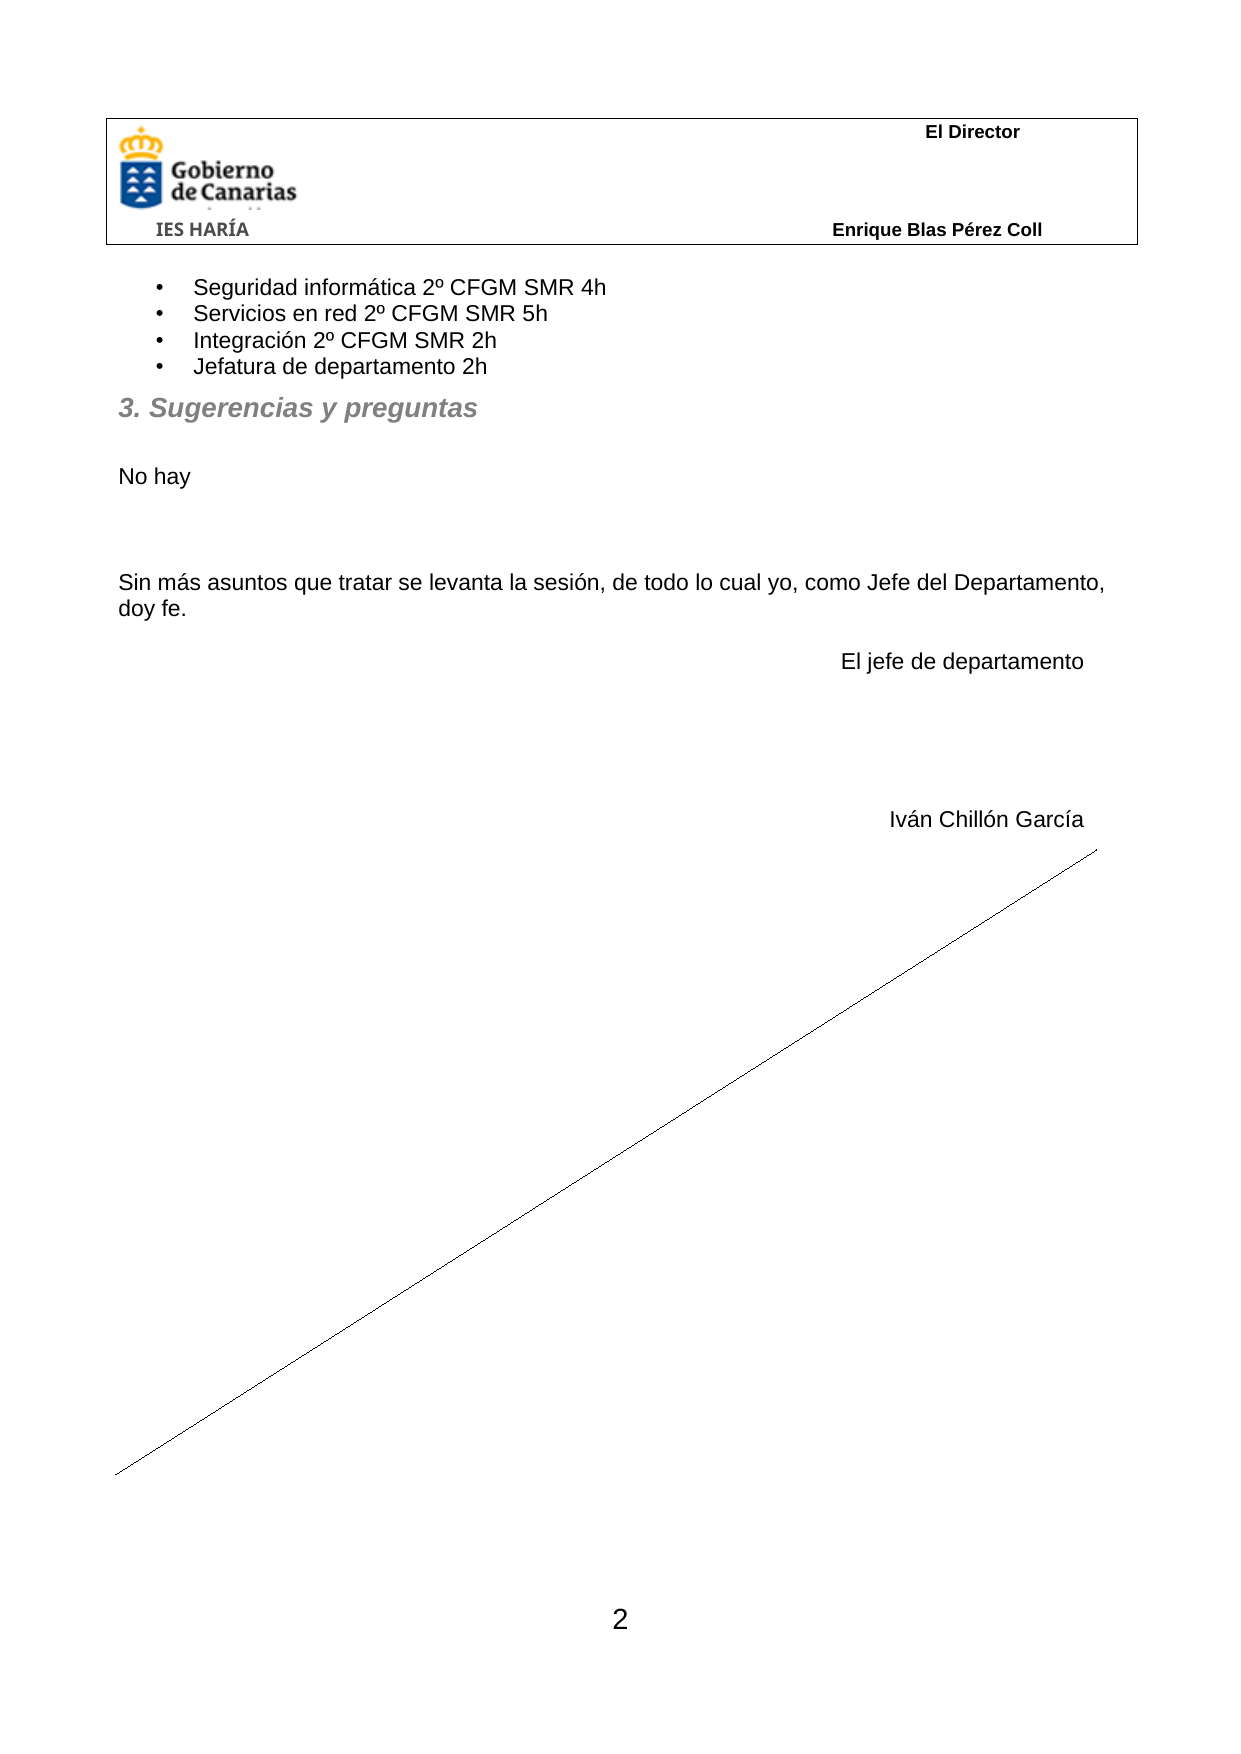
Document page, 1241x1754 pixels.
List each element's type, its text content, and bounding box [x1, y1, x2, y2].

list Integración 2º CFGM SMR 2h [156, 327, 1122, 353]
list Seguridad informática 2º CFGM SMR 4h [156, 274, 1122, 300]
picture [115, 123, 300, 210]
list Servicios en red 2º CFGM SMR 5h [156, 300, 1122, 327]
subtitle 3. Sugerencias y preguntas [118, 392, 1122, 424]
text No hay [118, 463, 1122, 489]
text Iván Chillón García [118, 806, 1122, 832]
text Sin más asuntos que tratar se levanta la sesión, de todo lo cual yo, como Jefe del Departamento, doy fe. [118, 569, 1122, 621]
text El jefe de departamento [118, 648, 1122, 674]
list Jefatura de departamento 2h [156, 353, 1122, 379]
